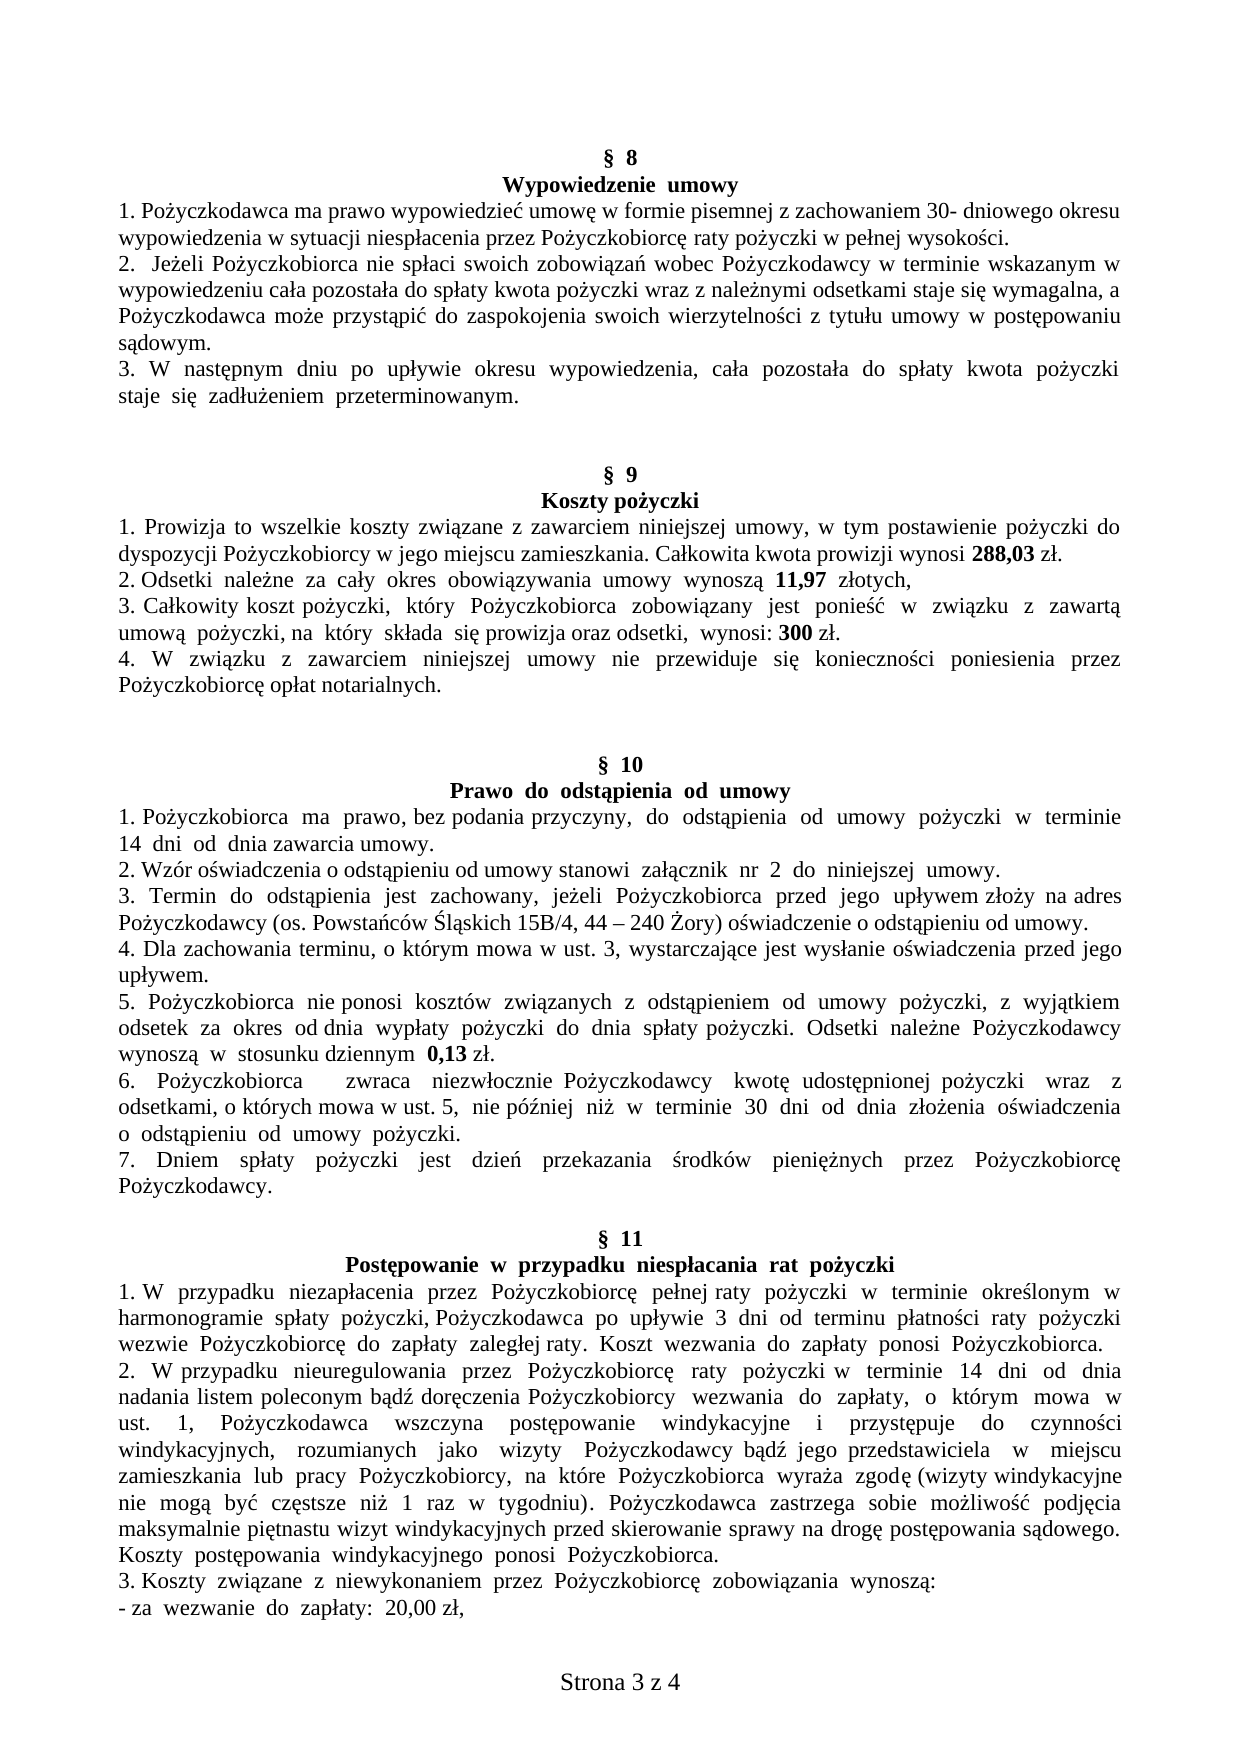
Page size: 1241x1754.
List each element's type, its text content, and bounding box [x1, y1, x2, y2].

text 3. Termin do odstąpienia jest zachowany, jeżeli Pożyczkobiorca przed jego upływem złoży na adres Pożyczkodawcy (os. Powstańców Śląskich 15B/4, 44 – 240 Żory) oświadczenie o odstąpieniu od umowy. [118, 882, 1122, 935]
text § 10 [118, 751, 1122, 777]
text § 9 [118, 461, 1122, 487]
text 2. Odsetki należne za cały okres obowiązywania umowy wynoszą 11,97 złotych, [118, 566, 1122, 592]
text 1. Pożyczkobiorca ma prawo, bez podania przyczyny, do odstąpienia od umowy pożyczki w terminie 14 dni od dnia zawarcia umowy. [118, 803, 1122, 856]
text Postępowanie w przypadku niespłacania rat pożyczki [118, 1251, 1122, 1278]
text Wypowiedzenie umowy [118, 171, 1122, 197]
text 2. Wzór oświadczenia o odstąpieniu od umowy stanowi załącznik nr 2 do niniejszej umowy. [118, 856, 1122, 882]
text § 11 [118, 1225, 1122, 1251]
text 3. Całkowity koszt pożyczki, który Pożyczkobiorca zobowiązany jest ponieść w związku z zawartą umową pożyczki, na który składa się prowizja oraz odsetki, wynosi: 300 zł. [118, 592, 1122, 645]
text 5. Pożyczkobiorca nie ponosi kosztów związanych z odstąpieniem od umowy pożyczki, z wyjątkiem odsetek za okres od dnia wypłaty pożyczki do dnia spłaty pożyczki. Odsetki należne Pożyczkodawcy wynoszą w stosunku dziennym 0,13 zł. [118, 988, 1122, 1067]
text 1. Pożyczkodawca ma prawo wypowiedzieć umowę w formie pisemnej z zachowaniem 30- dniowego okresu wypowiedzenia w sytuacji niespłacenia przez Pożyczkobiorcę raty pożyczki w pełnej wysokości. [118, 197, 1122, 250]
text 2. W przypadku nieuregulowania przez Pożyczkobiorcę raty pożyczki w terminie 14 dni od dnia nadania listem poleconym bądź doręczenia Pożyczkobiorcy wezwania do zapłaty, o którym mowa w ust. 1, Pożyczkodawca wszczyna postępowanie windykacyjne i przystępuje do czynności windykacyjnych, rozumianych jako wizyty Pożyczkodawcy bądź jego przedstawiciela w miejscu zamieszkania lub pracy Pożyczkobiorcy, na które Pożyczkobiorca wyraża zgodę (wizyty windykacyjne nie mogą być częstsze niż 1 raz w tygodniu). Pożyczkodawca zastrzega sobie możliwość podjęcia maksymalnie piętnastu wizyt windykacyjnych przed skierowanie sprawy na drogę postępowania sądowego. Koszty postępowania windykacyjnego ponosi Pożyczkobiorca. [118, 1357, 1122, 1568]
text § 8 [118, 144, 1122, 171]
text 3. Koszty związane z niewykonaniem przez Pożyczkobiorcę zobowiązania wynoszą: [118, 1568, 1122, 1594]
text 6. Pożyczkobiorca zwraca niezwłocznie Pożyczkodawcy kwotę udostępnionej pożyczki wraz z odsetkami, o których mowa w ust. 5, nie później niż w terminie 30 dni od dnia złożenia oświadczenia o odstąpieniu od umowy pożyczki. [118, 1067, 1122, 1146]
text 1. W przypadku niezapłacenia przez Pożyczkobiorcę pełnej raty pożyczki w terminie określonym w harmonogramie spłaty pożyczki, Pożyczkodawca po upływie 3 dni od terminu płatności raty pożyczki wezwie Pożyczkobiorcę do zapłaty zaległej raty. Koszt wezwania do zapłaty ponosi Pożyczkobiorca. [118, 1278, 1122, 1357]
text 4. Dla zachowania terminu, o którym mowa w ust. 3, wystarczające jest wysłanie oświadczenia przed jego upływem. [118, 935, 1122, 988]
text - za wezwanie do zapłaty: 20,00 zł, [118, 1594, 1122, 1620]
text 3. W następnym dniu po upływie okresu wypowiedzenia, cała pozostała do spłaty kwota pożyczki staje się zadłużeniem przeterminowanym. [118, 355, 1122, 408]
text 2. Jeżeli Pożyczkobiorca nie spłaci swoich zobowiązań wobec Pożyczkodawcy w terminie wskazanym w wypowiedzeniu cała pozostała do spłaty kwota pożyczki wraz z należnymi odsetkami staje się wymagalna, a Pożyczkodawca może przystąpić do zaspokojenia swoich wierzytelności z tytułu umowy w postępowaniu sądowym. [118, 250, 1122, 355]
text Prawo do odstąpienia od umowy [118, 777, 1122, 803]
text 1. Prowizja to wszelkie koszty związane z zawarciem niniejszej umowy, w tym postawienie pożyczki do dyspozycji Pożyczkobiorcy w jego miejscu zamieszkania. Całkowita kwota prowizji wynosi 288,03 zł. [118, 513, 1122, 566]
text 4. W związku z zawarciem niniejszej umowy nie przewiduje się konieczności poniesienia przez Pożyczkobiorcę opłat notarialnych. [118, 645, 1122, 698]
text Koszty pożyczki [118, 487, 1122, 513]
text 7. Dniem spłaty pożyczki jest dzień przekazania środków pieniężnych przez Pożyczkobiorcę Pożyczkodawcy. [118, 1146, 1122, 1199]
